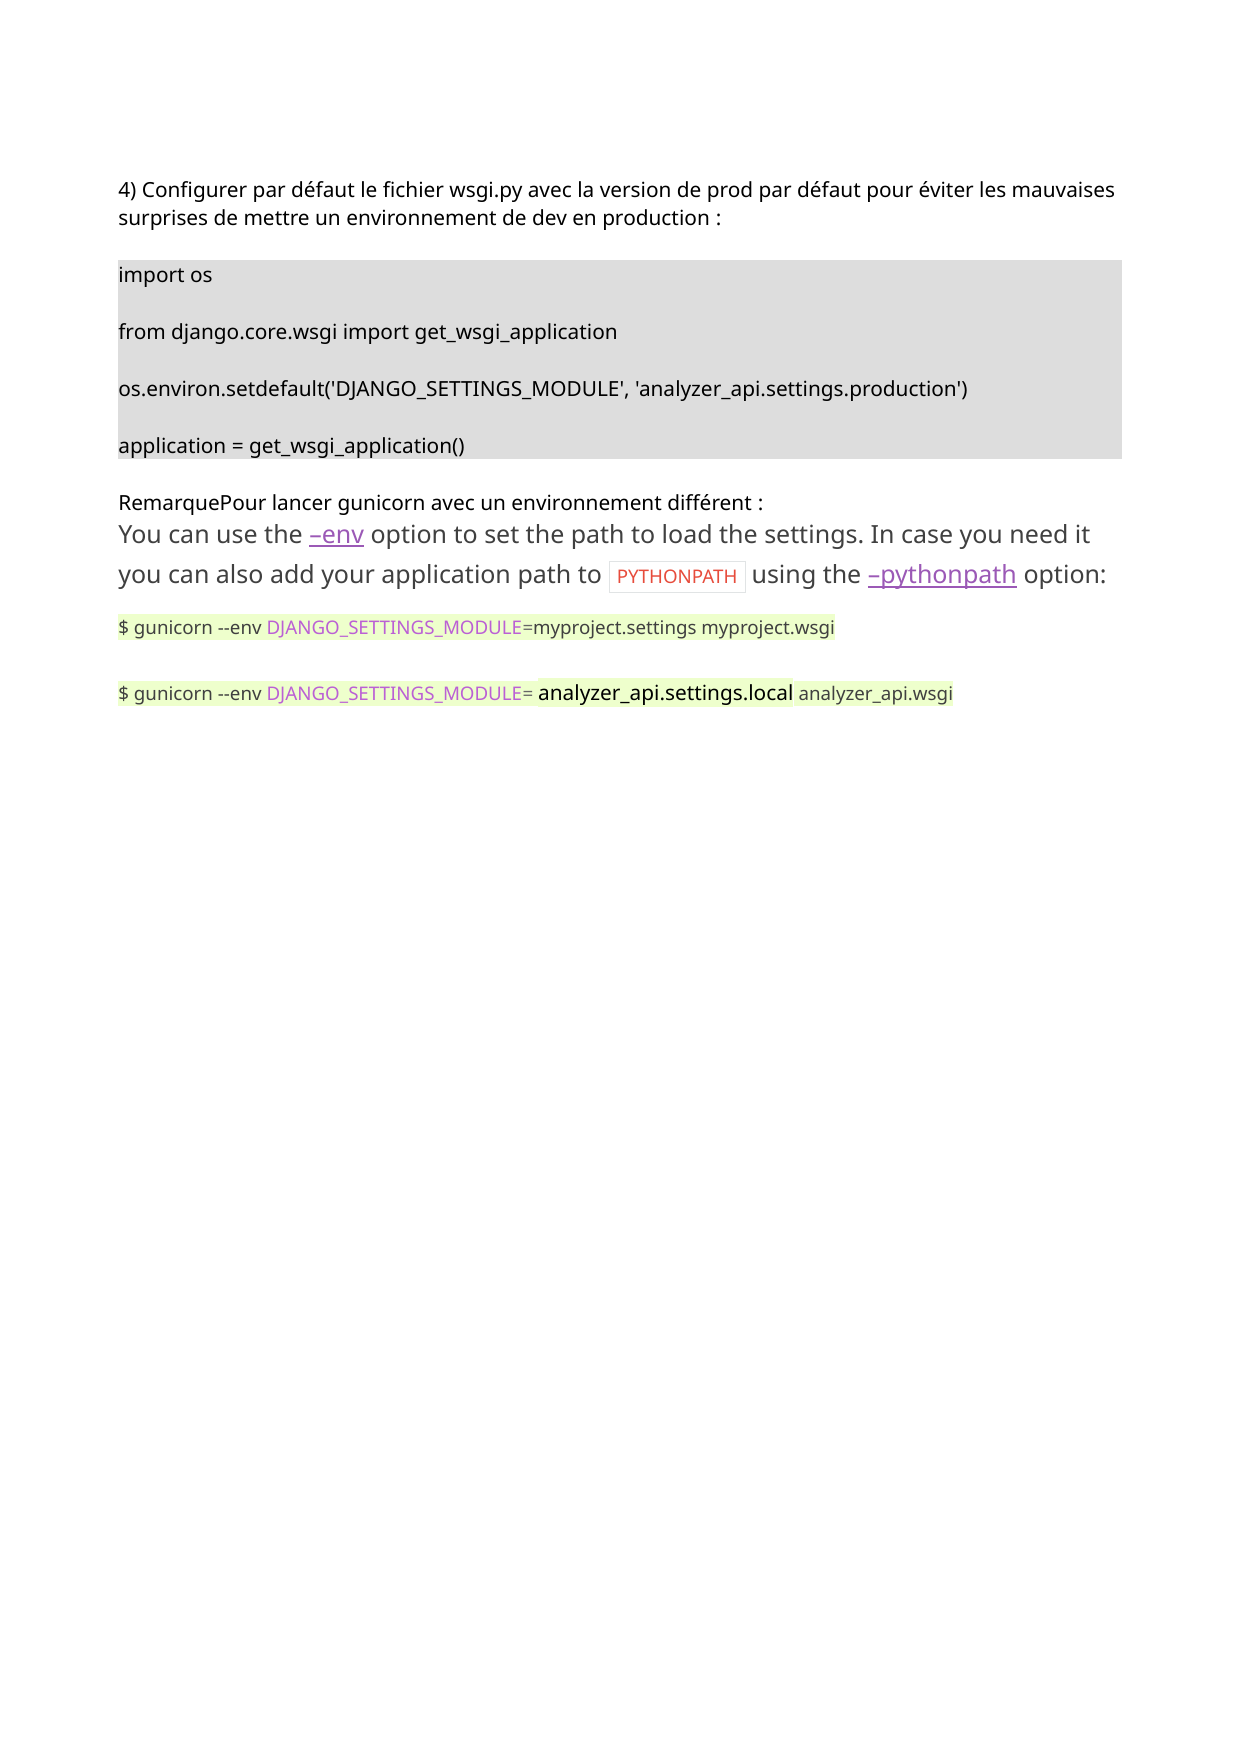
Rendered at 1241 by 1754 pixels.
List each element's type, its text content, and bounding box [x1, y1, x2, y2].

text $ gunicorn --env DJANGO_SETTINGS_MODULE=myproject.settings myproject.wsgi [118, 614, 1122, 640]
text os.environ.setdefault('DJANGO_SETTINGS_MODULE', 'analyzer_api.settings.production') [118, 374, 1122, 402]
text $ gunicorn --env DJANGO_SETTINGS_MODULE= analyzer_api.settings.local analyzer_api.wsgi [118, 678, 1122, 707]
text import os [118, 260, 1122, 289]
text 4) Configurer par défaut le fichier wsgi.py avec la version de prod par défaut pour éviter les mauvaises surprises de mettre un environnement de dev en production : [118, 175, 1122, 232]
text You can use the –env option to set the path to load the settings. In case you need it you can also add your application path to PYTHONPATH using the –pythonpath option: [118, 516, 1122, 592]
text application = get_wsgi_application() [118, 431, 1122, 459]
text from django.core.wsgi import get_wsgi_application [118, 317, 1122, 346]
text RemarquePour lancer gunicorn avec un environnement différent : [118, 488, 1122, 516]
